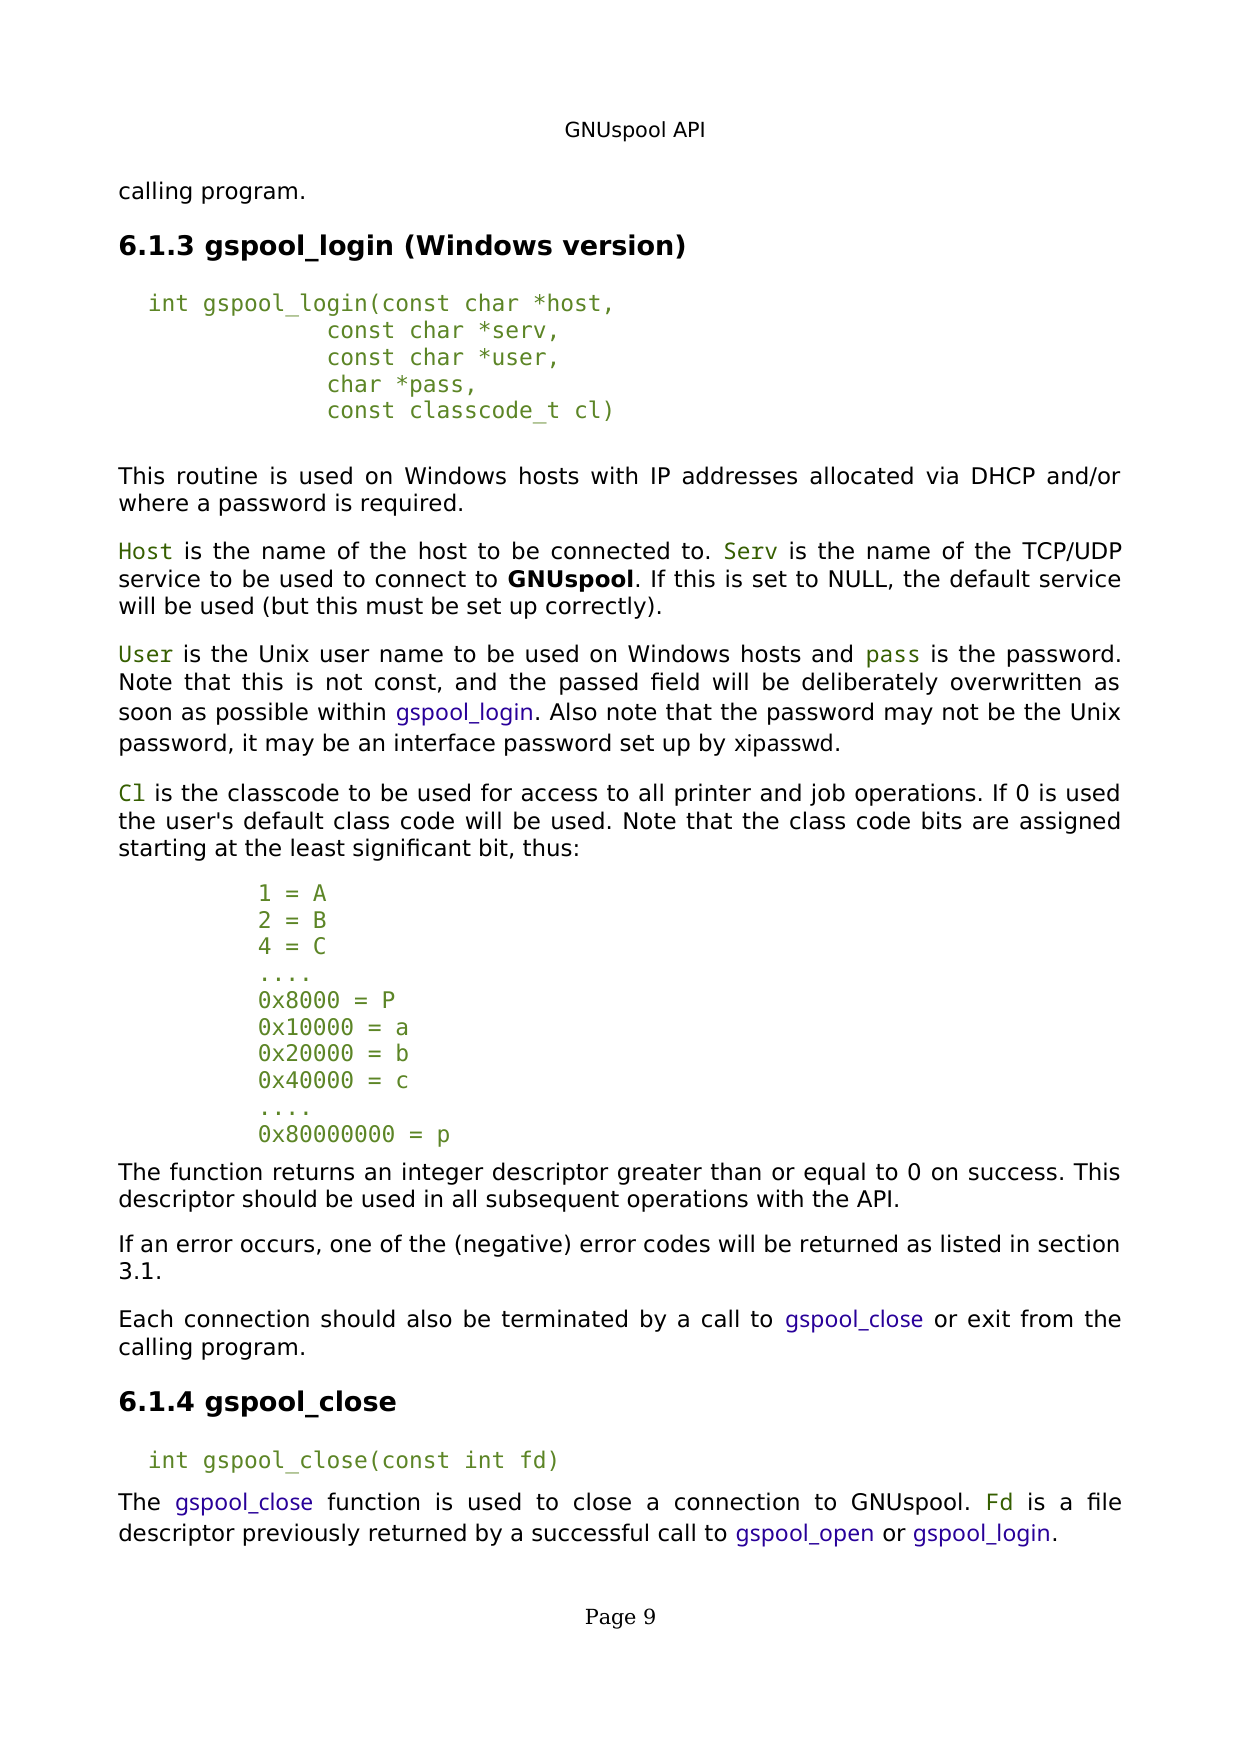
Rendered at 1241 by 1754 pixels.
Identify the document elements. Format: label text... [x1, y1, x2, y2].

text User is the Unix user name to be used on Windows hosts and pass is the password. Note that this is not const, and the passed field will be deliberately overwritten as soon as possible within gspool_login. Also note that the password may not be the Unix password, it may be an interface password set up by xipasswd. [118, 638, 1122, 758]
text 1 = A [148, 880, 1122, 907]
text const char *serv, [148, 317, 1122, 344]
text If an error occurs, one of the (negative) error codes will be returned as listed in section 3.1. [118, 1231, 1122, 1285]
text This routine is used on Windows hosts with IP addresses allocated via DHCP and/or where a password is required. [118, 463, 1122, 517]
text int gspool_login(const char *host, [148, 291, 1122, 317]
text 0x20000 = b [148, 1041, 1122, 1067]
text 4 = C [148, 933, 1122, 960]
subtitle gspool_login (Windows version) [118, 230, 1122, 261]
text const classcode_t cl) [148, 398, 1122, 424]
text int gspool_close(const int fd) [148, 1447, 1122, 1474]
subtitle gspool_close [118, 1386, 1122, 1417]
text .... [148, 960, 1122, 987]
text .... [148, 1094, 1122, 1121]
text The function returns an integer descriptor greater than or equal to 0 on success. This descriptor should be used in all subsequent operations with the API. [118, 1159, 1122, 1213]
text Host is the name of the host to be connected to. Serv is the name of the TCP/UDP service to be used to connect to GNUspool. If this is set to NULL, the default service will be used (but this must be set up correctly). [118, 535, 1122, 620]
text Cl is the classcode to be used for access to all printer and job operations. If 0 is used the user's default class code will be used. Note that the class code bits are assigned starting at the least significant bit, thus: [118, 777, 1122, 862]
text const char *user, [148, 344, 1122, 371]
text The gspool_close function is used to close a connection to GNUspool. Fd is a file descriptor previously returned by a successful call to gspool_open or gspool_login. [118, 1486, 1122, 1548]
text Each connection should also be terminated by a call to gspool_close or exit from the calling program. [118, 1303, 1122, 1361]
text 0x40000 = c [148, 1067, 1122, 1094]
text 0x10000 = a [148, 1014, 1122, 1041]
text 2 = B [148, 907, 1122, 933]
text char *pass, [148, 371, 1122, 398]
text calling program. [118, 178, 1122, 205]
text 0x80000000 = p [148, 1121, 1122, 1148]
text 0x8000 = P [148, 987, 1122, 1014]
